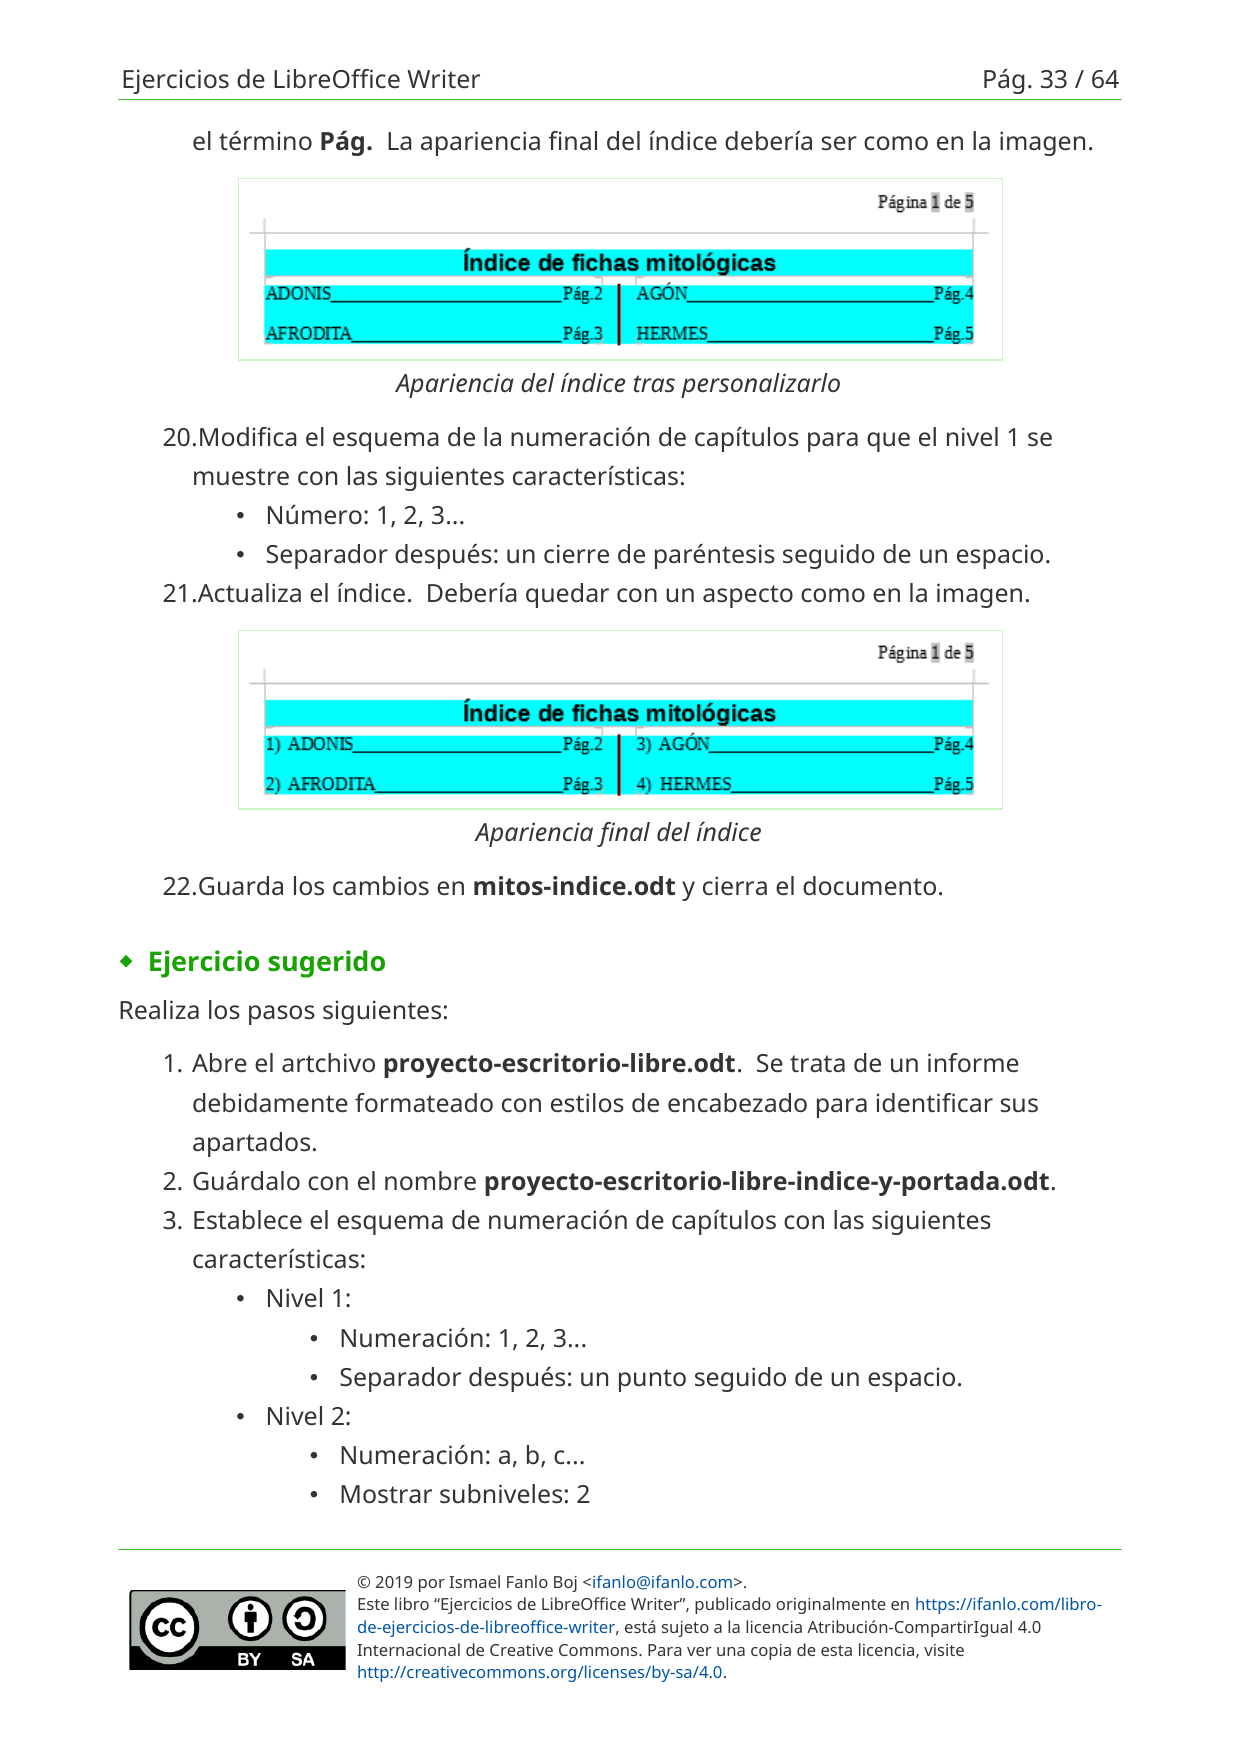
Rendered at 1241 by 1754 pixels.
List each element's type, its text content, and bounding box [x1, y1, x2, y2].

picture [241, 181, 999, 357]
picture [129, 1590, 346, 1670]
list el término Pág. La apariencia final del índice debería ser como en la imagen. [162, 124, 1122, 158]
list Mostrar subniveles: 2 [309, 1477, 1122, 1511]
list Nivel 2: [236, 1398, 1122, 1433]
list Guárdalo con el nombre proyecto-escritorio-libre-indice-y-portada.odt. [162, 1163, 1122, 1198]
text Realiza los pasos siguientes: [118, 992, 1122, 1026]
list Actualiza el índice. Debería quedar con un aspecto como en la imagen. [162, 576, 1122, 610]
list Establece el esquema de numeración de capítulos con las siguientes características: [162, 1203, 1122, 1276]
list Separador después: un punto seguido de un espacio. [309, 1359, 1122, 1393]
list Nivel 1: [236, 1281, 1122, 1315]
text Apariencia del índice tras personalizarlo [118, 178, 1122, 400]
list Modifica el esquema de la numeración de capítulos para que el nivel 1 se muestre con las siguientes características: [162, 419, 1122, 493]
list Separador después: un cierre de paréntesis seguido de un espacio. [236, 537, 1122, 571]
list Abre el artchivo proyecto-escritorio-libre.odt. Se trata de un informe debidamente formateado con estilos de encabezado para identificar sus apartados. [162, 1046, 1122, 1158]
text Apariencia final del índice [118, 630, 1122, 849]
subtitle Ejercicio sugerido [118, 943, 1122, 980]
list Numeración: 1, 2, 3... [309, 1320, 1122, 1354]
list Número: 1, 2, 3... [236, 498, 1122, 532]
list Guarda los cambios en mitos-indice.odt y cierra el documento. [162, 868, 1122, 902]
list Numeración: a, b, c... [309, 1438, 1122, 1472]
picture [241, 633, 999, 806]
